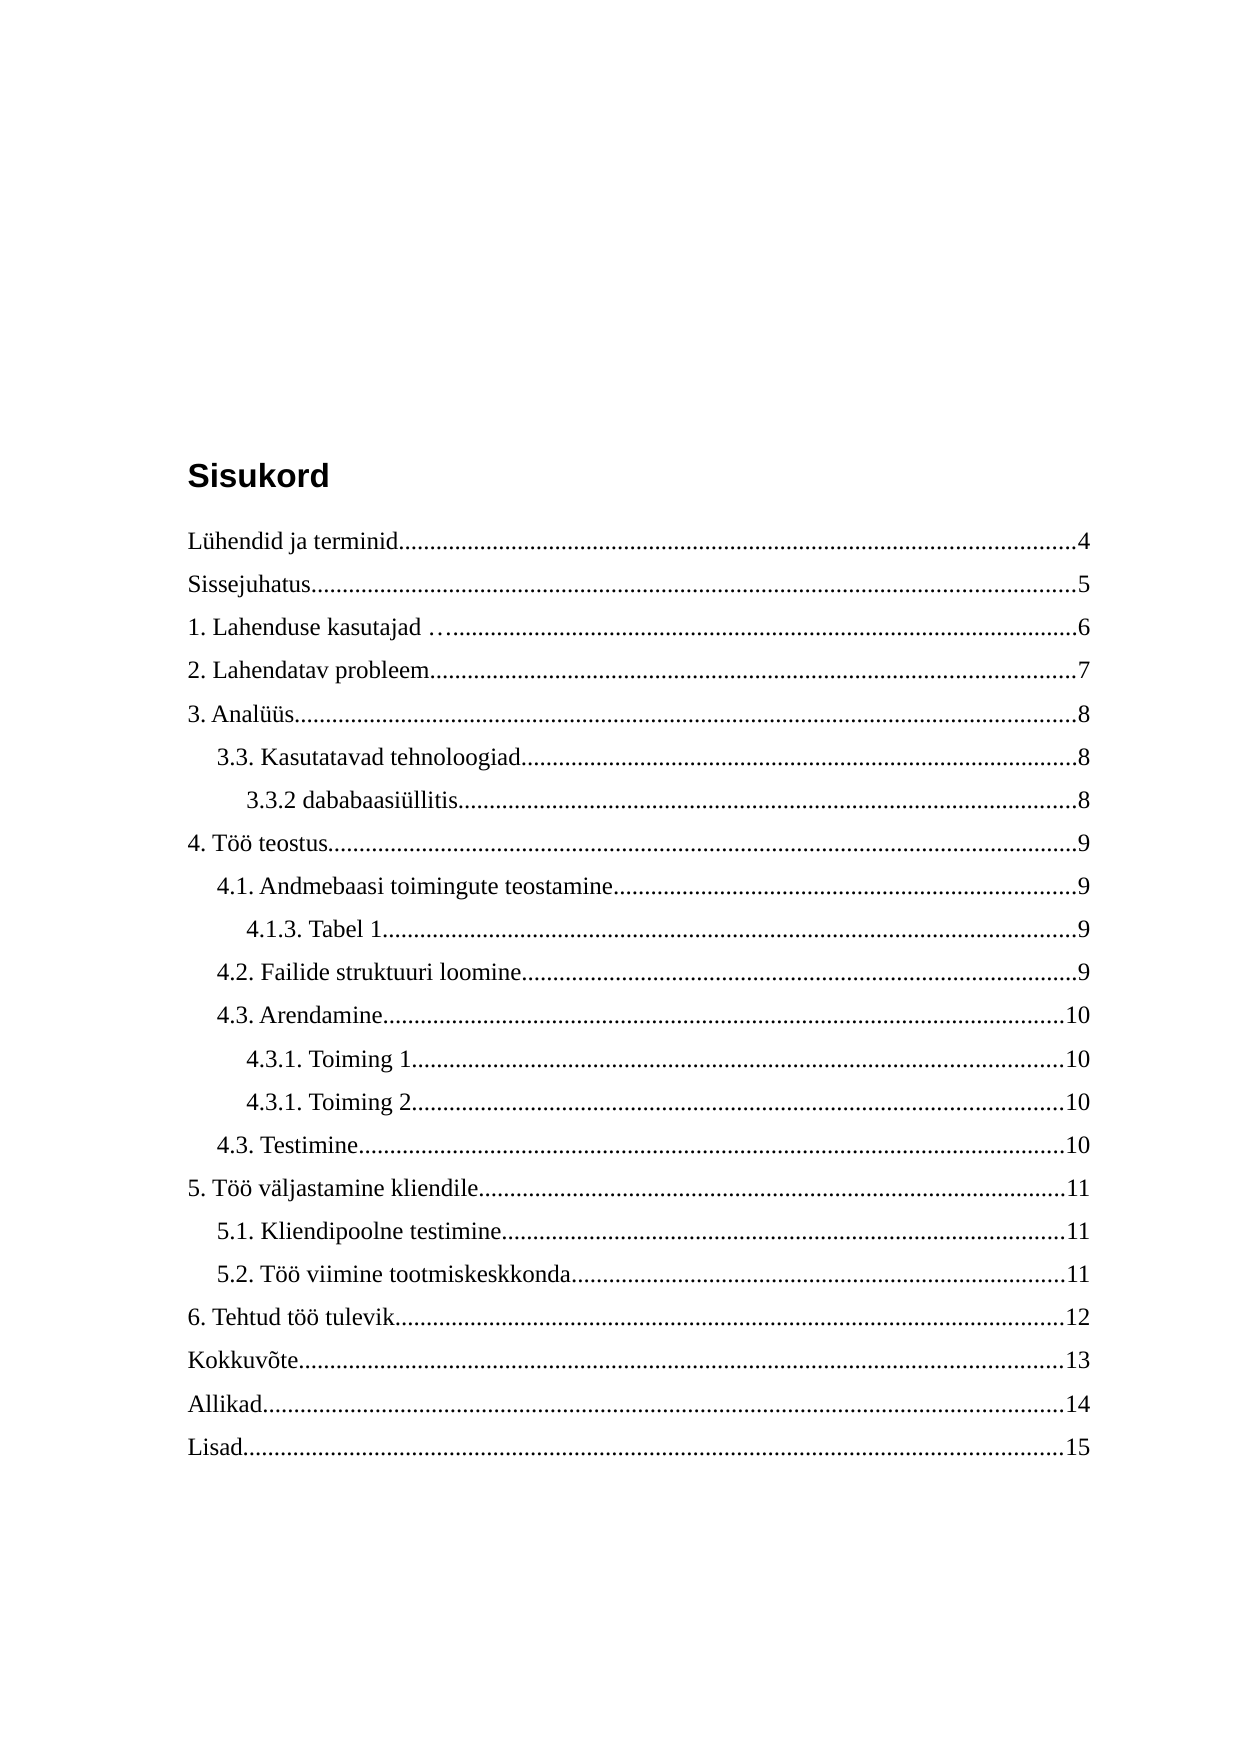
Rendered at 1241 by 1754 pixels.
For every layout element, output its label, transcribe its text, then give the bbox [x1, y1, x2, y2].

text 1. Lahenduse kasutajad … 6 [187, 612, 1090, 641]
text Lühendid ja terminid 4 [187, 526, 1090, 555]
text 4.3. Testimine 10 [217, 1130, 1090, 1159]
text 4.1.3. Tabel 1 9 [246, 914, 1090, 943]
text Kokkuvõte 13 [187, 1346, 1090, 1374]
text 4.3.1. Toiming 1 10 [246, 1044, 1090, 1072]
text 5. Töö väljastamine kliendile 11 [187, 1173, 1090, 1202]
text 5.2. Töö viimine tootmiskeskkonda 11 [217, 1259, 1090, 1288]
text 6. Tehtud töö tulevik 12 [187, 1302, 1090, 1331]
text 3. Analüüs 8 [187, 699, 1090, 727]
text 3.3.2 dababaasiüllitis 8 [246, 785, 1090, 814]
subtitle Sisukord [187, 456, 1090, 494]
text Allikad 14 [187, 1389, 1090, 1417]
text Lisad 15 [187, 1432, 1090, 1461]
text 2. Lahendatav probleem 7 [187, 656, 1090, 684]
text 4.1. Andmebaasi toimingute teostamine 9 [217, 871, 1090, 900]
text 3.3. Kasutatavad tehnoloogiad 8 [217, 742, 1090, 771]
text Sissejuhatus 5 [187, 569, 1090, 598]
text 4.3.1. Toiming 2 10 [246, 1087, 1090, 1116]
text 4. Töö teostus 9 [187, 828, 1090, 857]
text 5.1. Kliendipoolne testimine 11 [217, 1216, 1090, 1245]
text 4.2. Failide struktuuri loomine 9 [217, 957, 1090, 986]
text 4.3. Arendamine 10 [217, 1001, 1090, 1029]
